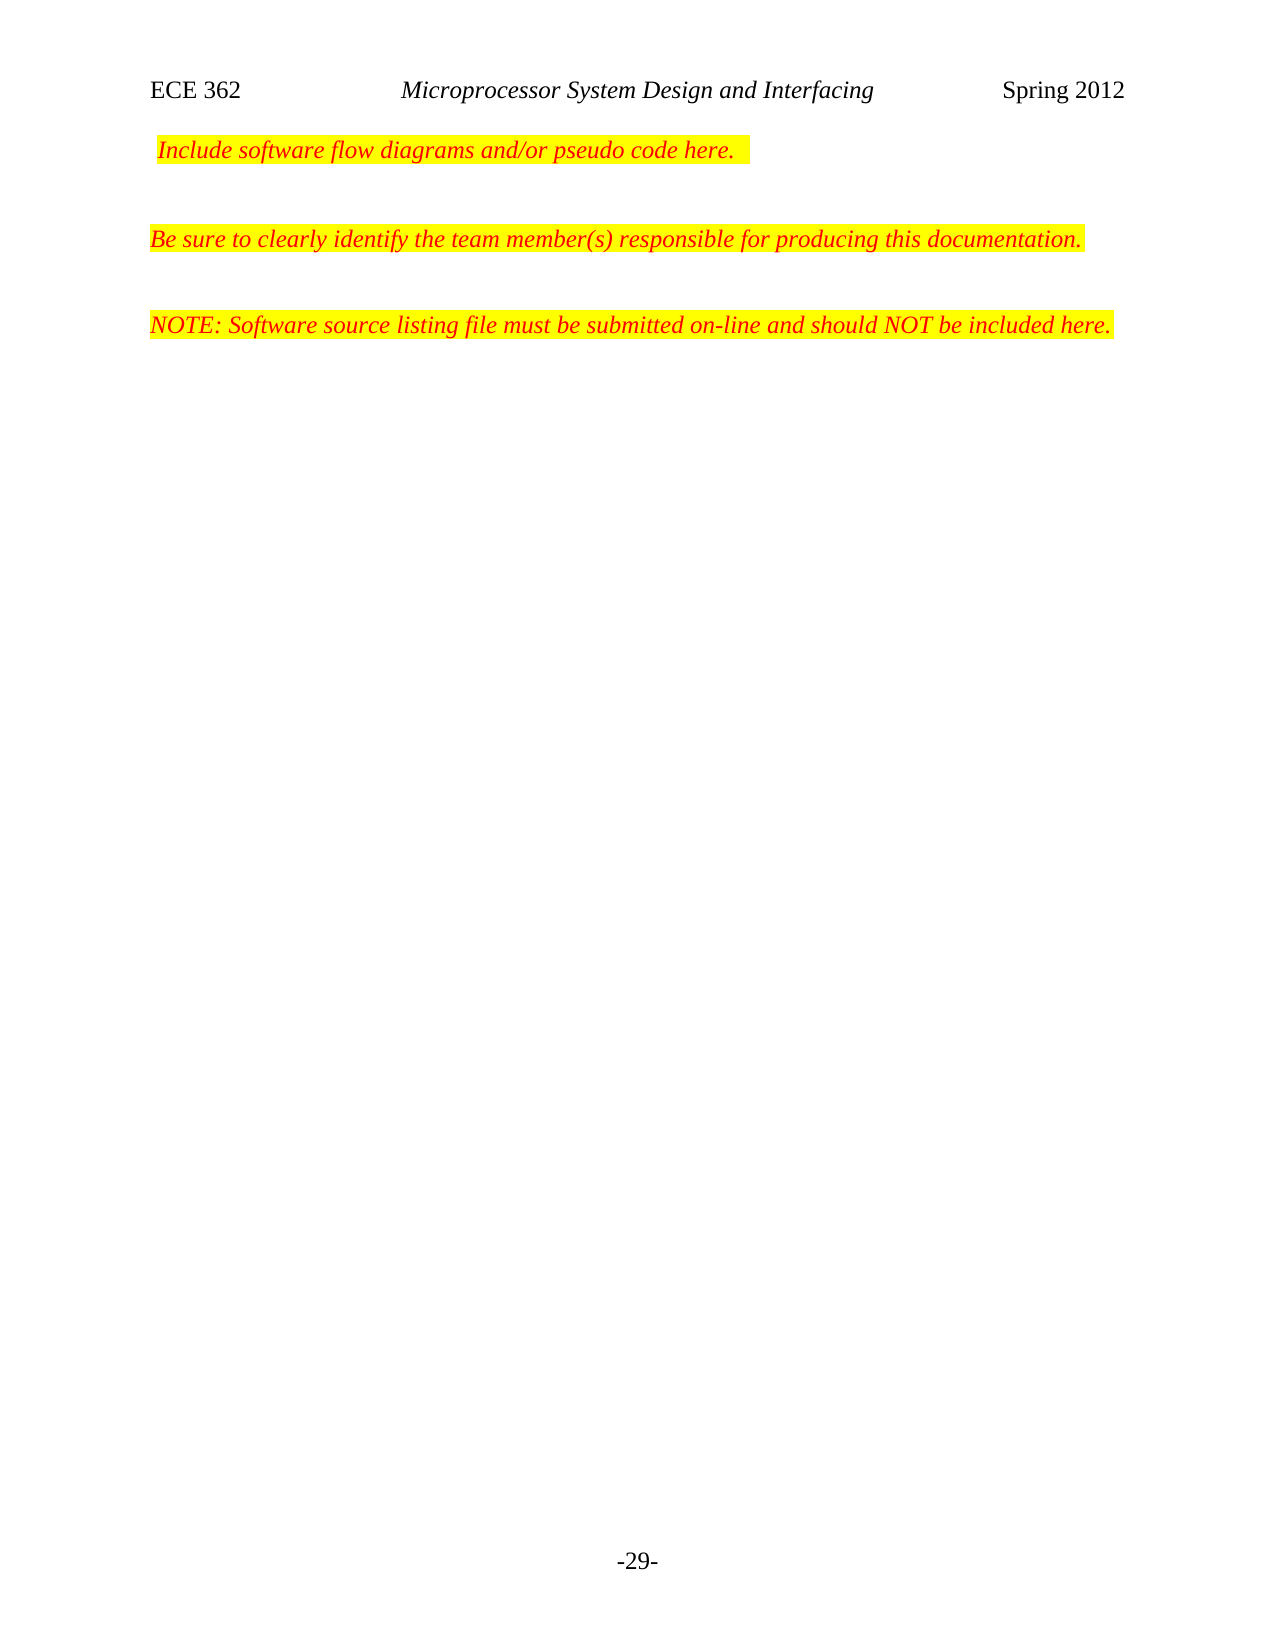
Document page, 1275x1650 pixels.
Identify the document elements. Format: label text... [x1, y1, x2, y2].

text Include software flow diagrams and/or pseudo code here. [150, 135, 1125, 164]
text Be sure to clearly identify the team member(s) responsible for producing this documentation. [150, 224, 1125, 252]
text NOTE: Software source listing file must be submitted on-line and should NOT be included here. [150, 310, 1125, 339]
